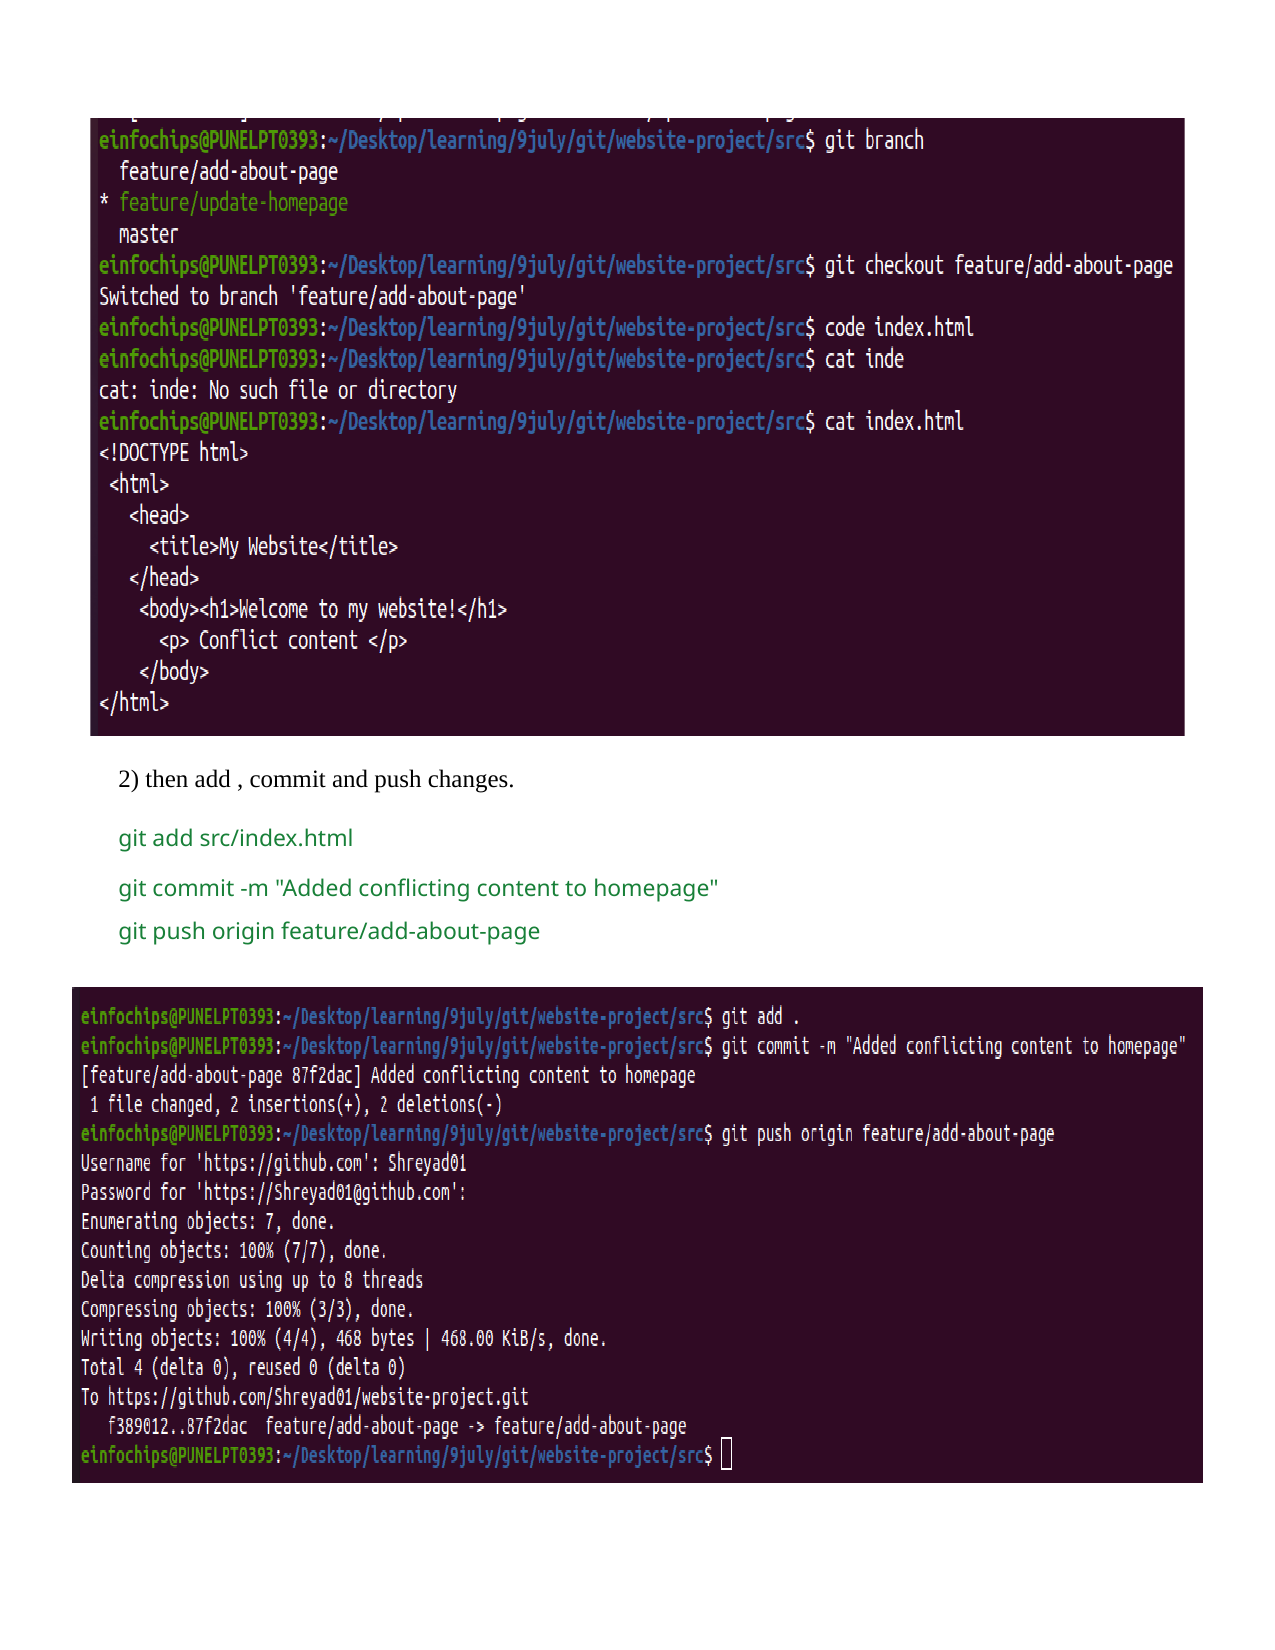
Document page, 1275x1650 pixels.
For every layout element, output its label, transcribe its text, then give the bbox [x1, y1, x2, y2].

text git commit -m "Added conflicting content to homepage" [118, 872, 1157, 903]
text 2) then add , commit and push changes. [118, 764, 1157, 793]
text git push origin feature/add-about-page [118, 915, 1157, 946]
picture [90, 118, 1185, 736]
text git add src/index.html [118, 821, 1157, 853]
picture [72, 987, 1203, 1483]
